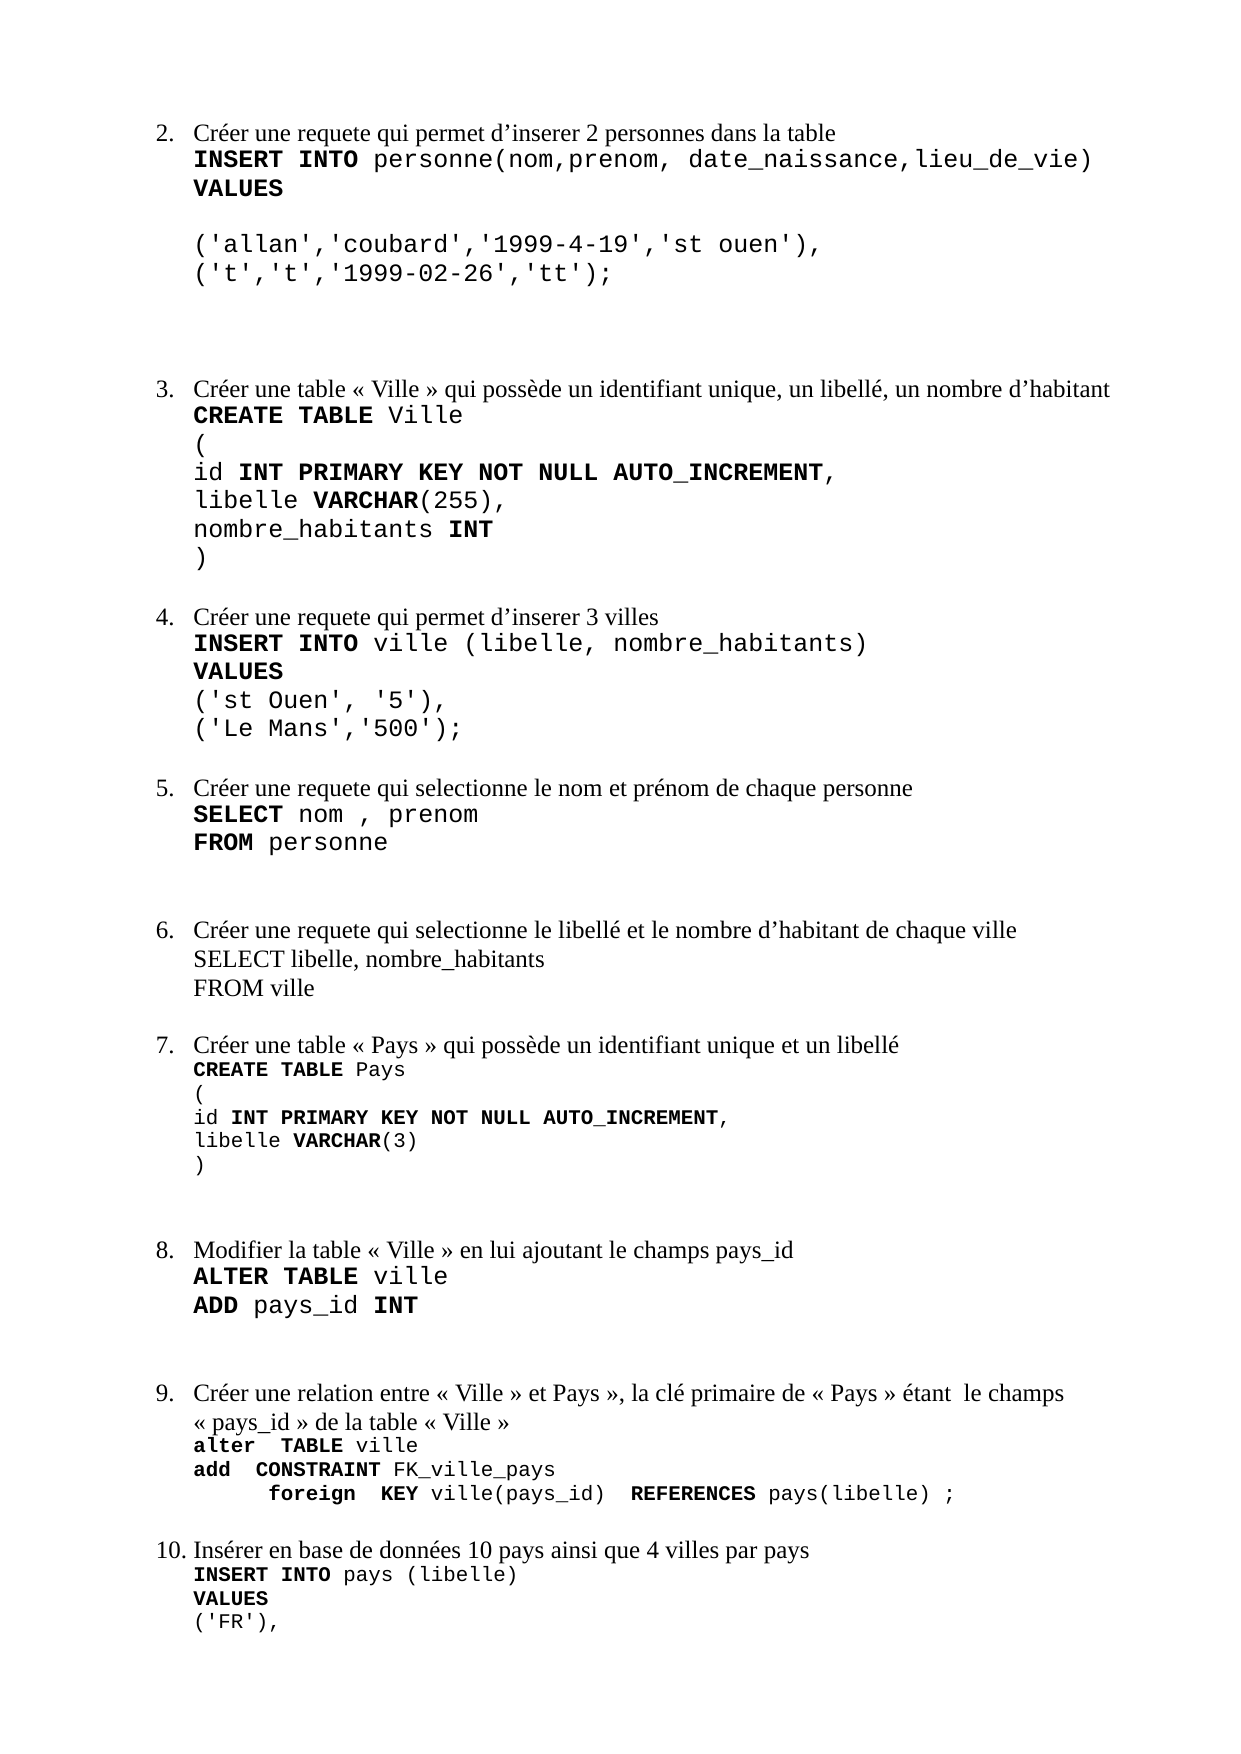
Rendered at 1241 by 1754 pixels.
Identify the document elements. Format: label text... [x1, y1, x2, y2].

list ('t','t','1999-02-26','tt'); [156, 260, 1122, 288]
list VALUES [156, 1588, 1122, 1611]
list ( [156, 431, 1122, 460]
list nombre_habitants INT [156, 516, 1122, 545]
text ('Le Mans','500'); [118, 716, 1122, 744]
list Créer une requete qui selectionne le libellé et le nombre d’habitant de chaque ville [156, 916, 1122, 944]
list CREATE TABLE Ville [156, 403, 1122, 431]
list ('allan','coubard','1999-4-19','st ouen'), [156, 232, 1122, 260]
list ('FR'), [156, 1611, 1122, 1635]
text ('st Ouen', '5'), [118, 687, 1122, 716]
list Créer une table « Ville » qui possède un identifiant unique, un libellé, un nombre d’habitant [156, 374, 1122, 403]
list FROM ville [156, 973, 1122, 1002]
list ALTER TABLE ville [156, 1264, 1122, 1292]
list CREATE TABLE Pays [156, 1059, 1122, 1083]
list INSERT INTO personne(nom,prenom, date_naissance,lieu_de_vie) [156, 147, 1122, 175]
list ) [156, 1154, 1122, 1178]
text alter TABLE ville [118, 1436, 1122, 1459]
list SELECT nom , prenom [156, 801, 1122, 830]
list ) [156, 545, 1122, 573]
list ADD pays_id INT [156, 1292, 1122, 1321]
list VALUES [156, 175, 1122, 203]
list INSERT INTO pays (libelle) [156, 1564, 1122, 1588]
list Modifier la table « Ville » en lui ajoutant le champs pays_id [156, 1235, 1122, 1264]
list Créer une table « Pays » qui possède un identifiant unique et un libellé [156, 1031, 1122, 1059]
list Créer une requete qui selectionne le nom et prénom de chaque personne [156, 773, 1122, 801]
list Créer une requete qui permet d’inserer 3 villes [156, 602, 1122, 631]
list FROM personne [156, 830, 1122, 858]
list Créer une requete qui permet d’inserer 2 personnes dans la table [156, 118, 1122, 147]
text VALUES [118, 659, 1122, 687]
list Insérer en base de données 10 pays ainsi que 4 villes par pays [156, 1535, 1122, 1564]
list id INT PRIMARY KEY NOT NULL AUTO_INCREMENT, [156, 460, 1122, 488]
list libelle VARCHAR(3) [156, 1130, 1122, 1154]
list ( [156, 1083, 1122, 1107]
list libelle VARCHAR(255), [156, 488, 1122, 516]
text add CONSTRAINT FK_ville_pays [118, 1459, 1122, 1483]
text INSERT INTO ville (libelle, nombre_habitants) [118, 631, 1122, 659]
list id INT PRIMARY KEY NOT NULL AUTO_INCREMENT, [156, 1107, 1122, 1130]
text foreign KEY ville(pays_id) REFERENCES pays(libelle) ; [118, 1483, 1122, 1506]
list Créer une relation entre « Ville » et Pays », la clé primaire de « Pays » étant le champs « pays_id » de la table « Ville » [156, 1378, 1122, 1436]
list SELECT libelle, nombre_habitants [156, 944, 1122, 973]
